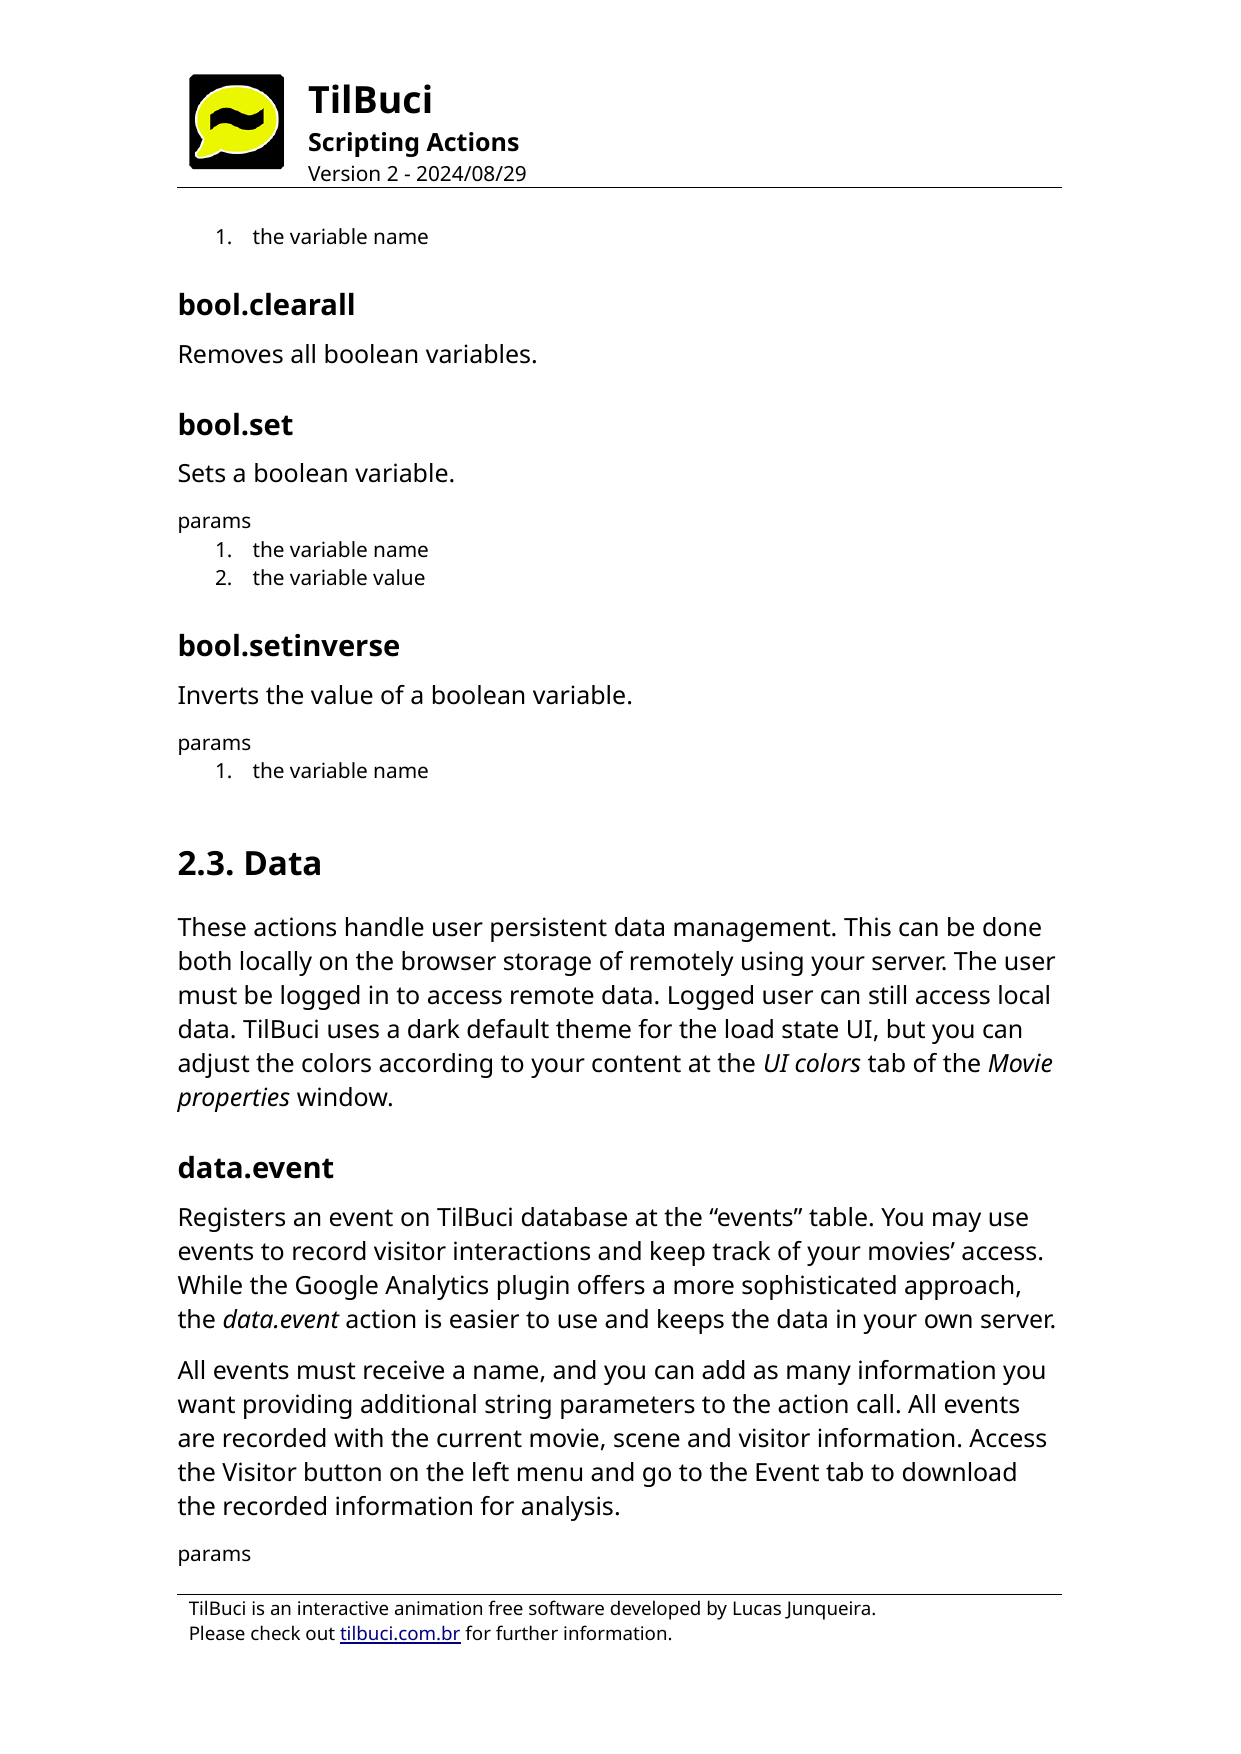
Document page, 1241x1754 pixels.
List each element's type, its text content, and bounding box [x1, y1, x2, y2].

list the variable name [215, 757, 1063, 785]
subtitle bool.clearall [177, 284, 1063, 324]
text These actions handle user persistent data management. This can be done both locally on the browser storage of remotely using your server. The user must be logged in to access remote data. Logged user can still access local data. TilBuci uses a dark default theme for the load state UI, but you can adjust the colors according to your content at the UI colors tab of the Movie properties window. [177, 910, 1063, 1114]
list params [177, 728, 1063, 757]
subtitle bool.setinverse [177, 625, 1063, 665]
list the variable value [215, 563, 1063, 592]
list params [177, 507, 1063, 535]
list params [177, 1539, 1063, 1568]
list the variable name [215, 222, 1063, 251]
text All events must receive a name, and you can add as many information you want providing additional string parameters to the action call. All events are recorded with the current movie, scene and visitor information. Access the Visitor button on the left menu and go to the Event tab to download the recorded information for analysis. [177, 1352, 1063, 1523]
text Inverts the value of a boolean variable. [177, 677, 1063, 712]
subtitle data.event [177, 1147, 1063, 1187]
subtitle bool.set [177, 404, 1063, 443]
list the variable name [215, 535, 1063, 563]
text Registers an event on TilBuci database at the “events” table. You may use events to record visitor interactions and keep track of your movies’ access. While the Google Analytics plugin offers a more sophisticated approach, the data.event action is easier to use and keeps the data in your own server. [177, 1199, 1063, 1336]
subtitle 2.3. Data [177, 839, 1063, 885]
text Sets a boolean variable. [177, 456, 1063, 490]
text Removes all boolean variables. [177, 336, 1063, 370]
